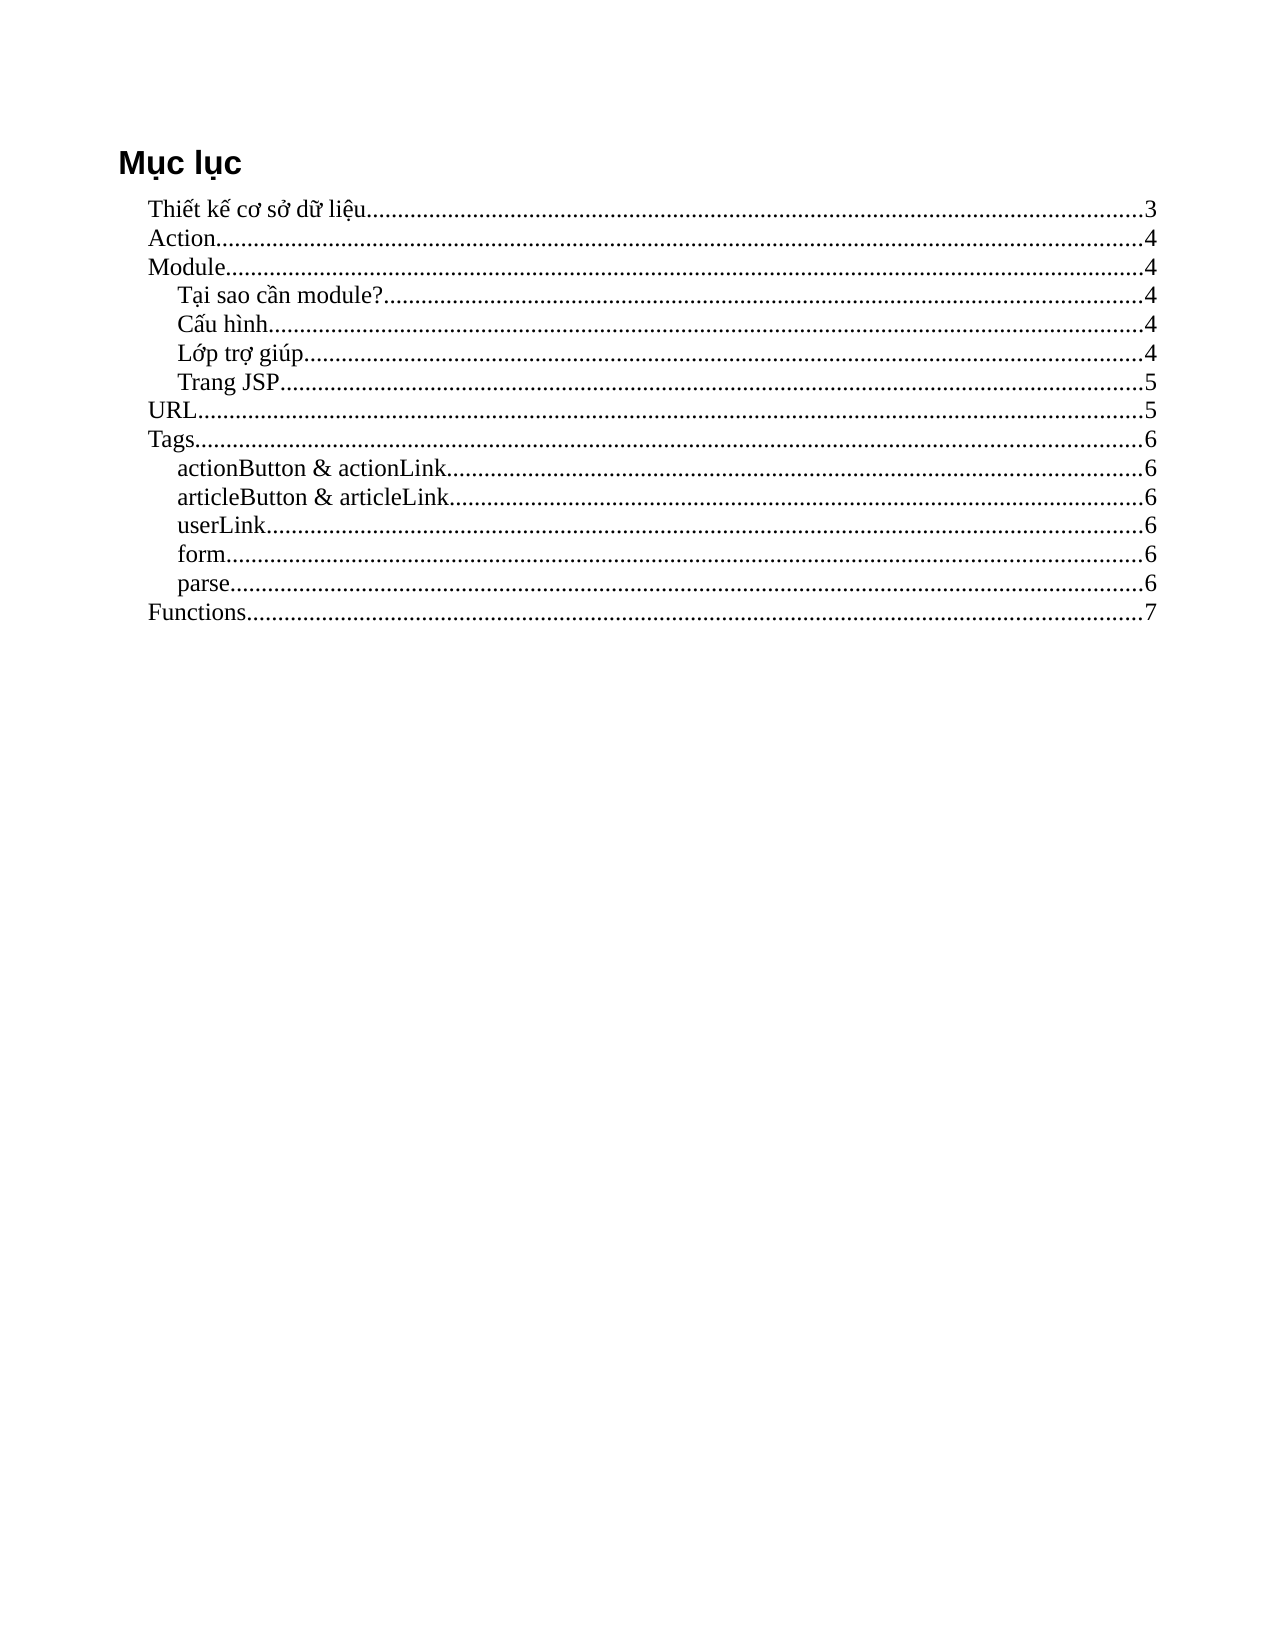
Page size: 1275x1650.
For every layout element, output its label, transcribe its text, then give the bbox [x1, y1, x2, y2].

text Trang JSP 5 [177, 367, 1157, 395]
text Cấu hình 4 [177, 309, 1157, 338]
text Module 4 [148, 252, 1157, 280]
text URL 5 [148, 395, 1157, 424]
text parse 6 [177, 568, 1157, 597]
text form 6 [177, 539, 1157, 568]
text Lớp trợ giúp 4 [177, 338, 1157, 367]
text Functions 7 [148, 597, 1157, 625]
text userLink 6 [177, 510, 1157, 539]
text articleButton & articleLink 6 [177, 482, 1157, 510]
subtitle Mục lục [118, 143, 1157, 182]
text Tags 6 [148, 424, 1157, 453]
text Action 4 [148, 223, 1157, 252]
text actionButton & actionLink 6 [177, 453, 1157, 482]
text Thiết kế cơ sở dữ liệu 3 [148, 194, 1157, 223]
text Tại sao cần module? 4 [177, 280, 1157, 309]
